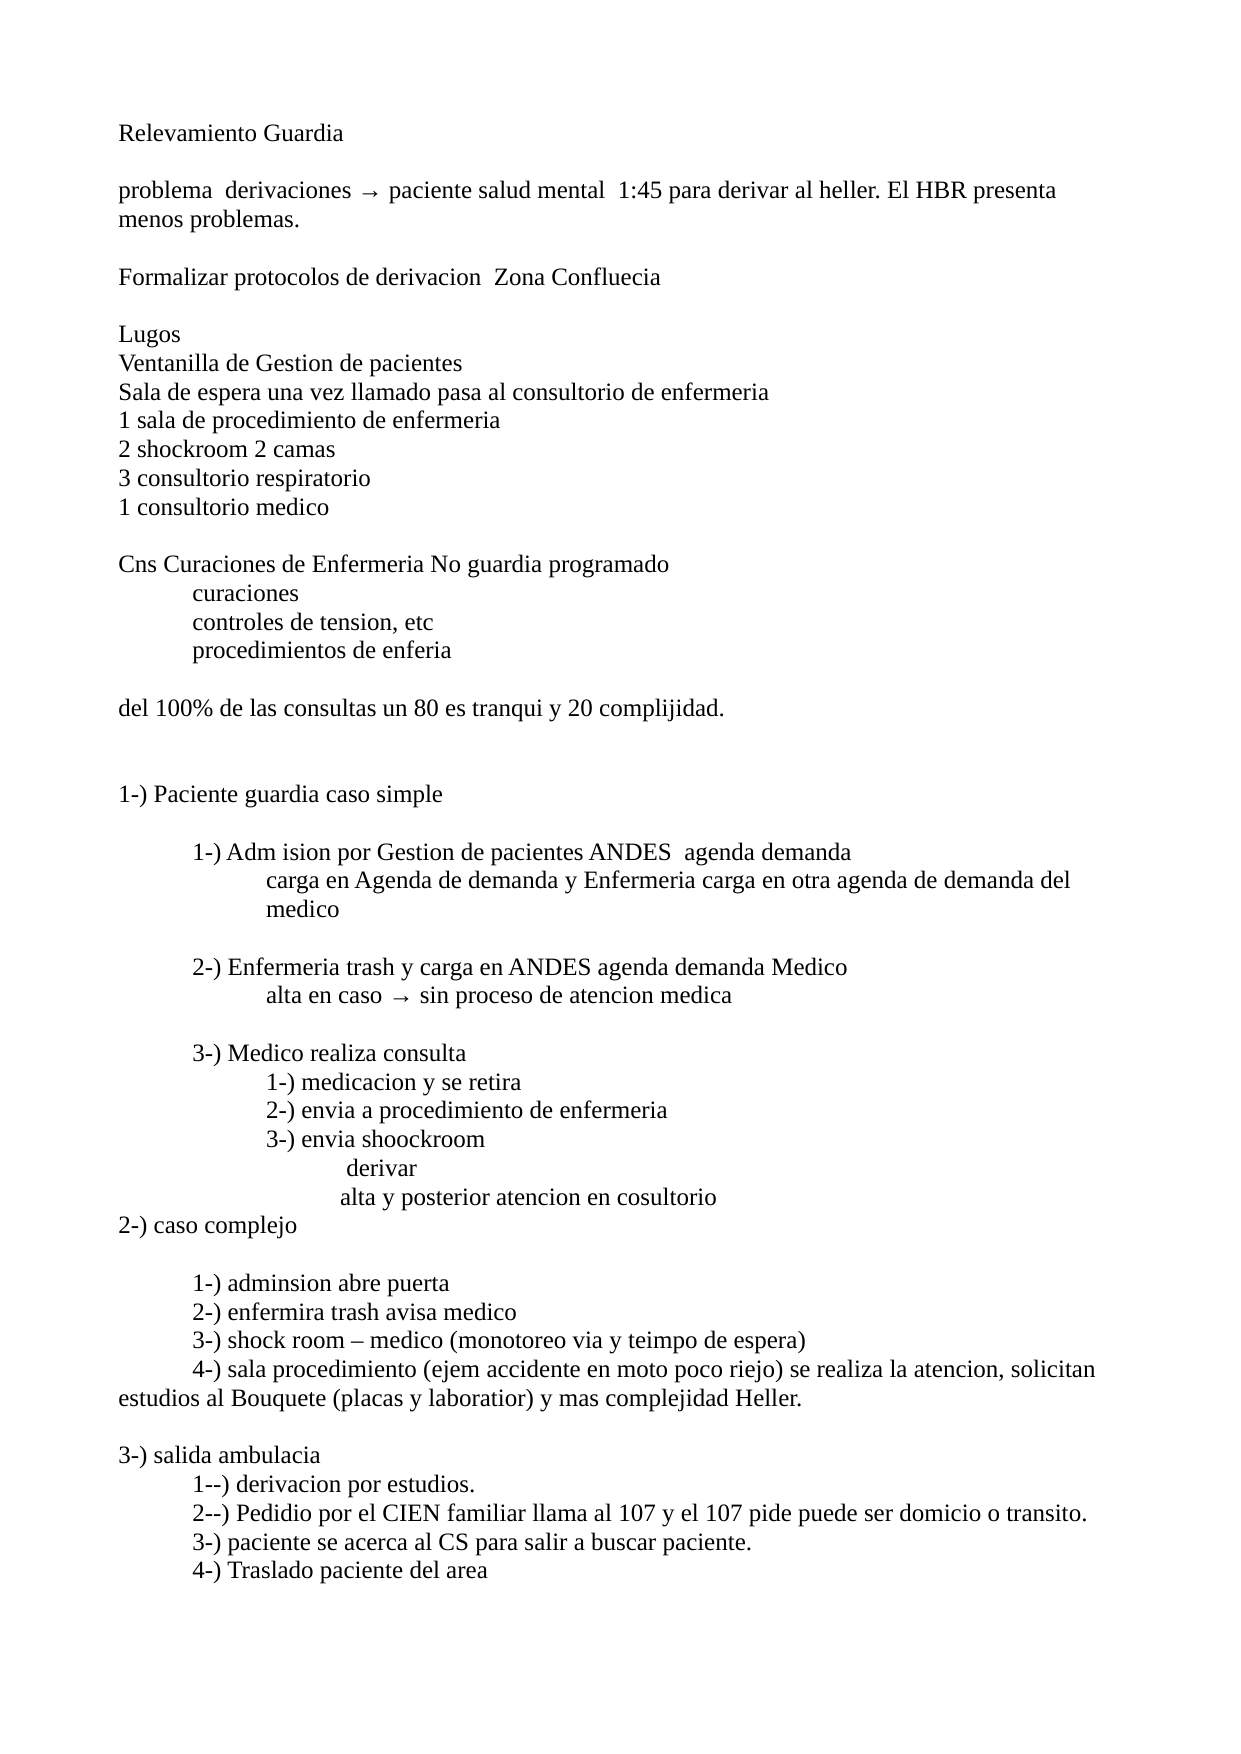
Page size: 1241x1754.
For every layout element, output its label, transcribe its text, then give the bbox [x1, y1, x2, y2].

text Relevamiento Guardia [118, 118, 1122, 147]
text Lugos [118, 319, 1122, 348]
text Sala de espera una vez llamado pasa al consultorio de enfermeria [118, 377, 1122, 406]
text 2-) caso complejo [118, 1211, 1122, 1239]
text 3 consultorio respiratorio [118, 463, 1122, 492]
text 3-) paciente se acerca al CS para salir a buscar paciente. [118, 1527, 1122, 1556]
text Formalizar protocolos de derivacion Zona Confluecia [118, 262, 1122, 291]
text 2--) Pedidio por el CIEN familiar llama al 107 y el 107 pide puede ser domicio o transito. [118, 1498, 1122, 1527]
text 2-) Enfermeria trash y carga en ANDES agenda demanda Medico [118, 952, 1122, 981]
text 4-) Traslado paciente del area [118, 1556, 1122, 1584]
text 2-) envia a procedimiento de enfermeria [118, 1096, 1122, 1124]
text alta y posterior atencion en cosultorio [118, 1182, 1122, 1211]
text del 100% de las consultas un 80 es tranqui y 20 complijidad. [118, 693, 1122, 722]
text 1 sala de procedimiento de enfermeria [118, 406, 1122, 434]
text curaciones [118, 578, 1122, 607]
text 4-) sala procedimiento (ejem accidente en moto poco riejo) se realiza la atencion, solicitan estudios al Bouquete (placas y laboratior) y mas complejidad Heller. [118, 1354, 1122, 1412]
text 2 shockroom 2 camas [118, 434, 1122, 463]
text 1-) adminsion abre puerta [118, 1268, 1122, 1297]
text 1-) Adm ision por Gestion de pacientes ANDES agenda demanda [118, 837, 1122, 866]
text 1-) Paciente guardia caso simple [118, 779, 1122, 808]
text Ventanilla de Gestion de pacientes [118, 348, 1122, 377]
text 3-) Medico realiza consulta [118, 1038, 1122, 1067]
text 2-) enfermira trash avisa medico [118, 1297, 1122, 1326]
text 1 consultorio medico [118, 492, 1122, 521]
text carga en Agenda de demanda y Enfermeria carga en otra agenda de demanda del medico [118, 866, 1122, 923]
text 1-) medicacion y se retira [118, 1067, 1122, 1096]
text 3-) envia shoockroom [118, 1124, 1122, 1153]
text 3-) salida ambulacia [118, 1441, 1122, 1469]
text alta en caso → sin proceso de atencion medica [118, 981, 1122, 1009]
text Cns Curaciones de Enfermeria No guardia programado [118, 549, 1122, 578]
text problema derivaciones → paciente salud mental 1:45 para derivar al heller. El HBR presenta menos problemas. [118, 176, 1122, 233]
text controles de tension, etc [118, 607, 1122, 636]
text 1--) derivacion por estudios. [118, 1469, 1122, 1498]
text derivar [118, 1153, 1122, 1182]
text procedimientos de enferia [118, 636, 1122, 664]
text 3-) shock room – medico (monotoreo via y teimpo de espera) [118, 1326, 1122, 1354]
